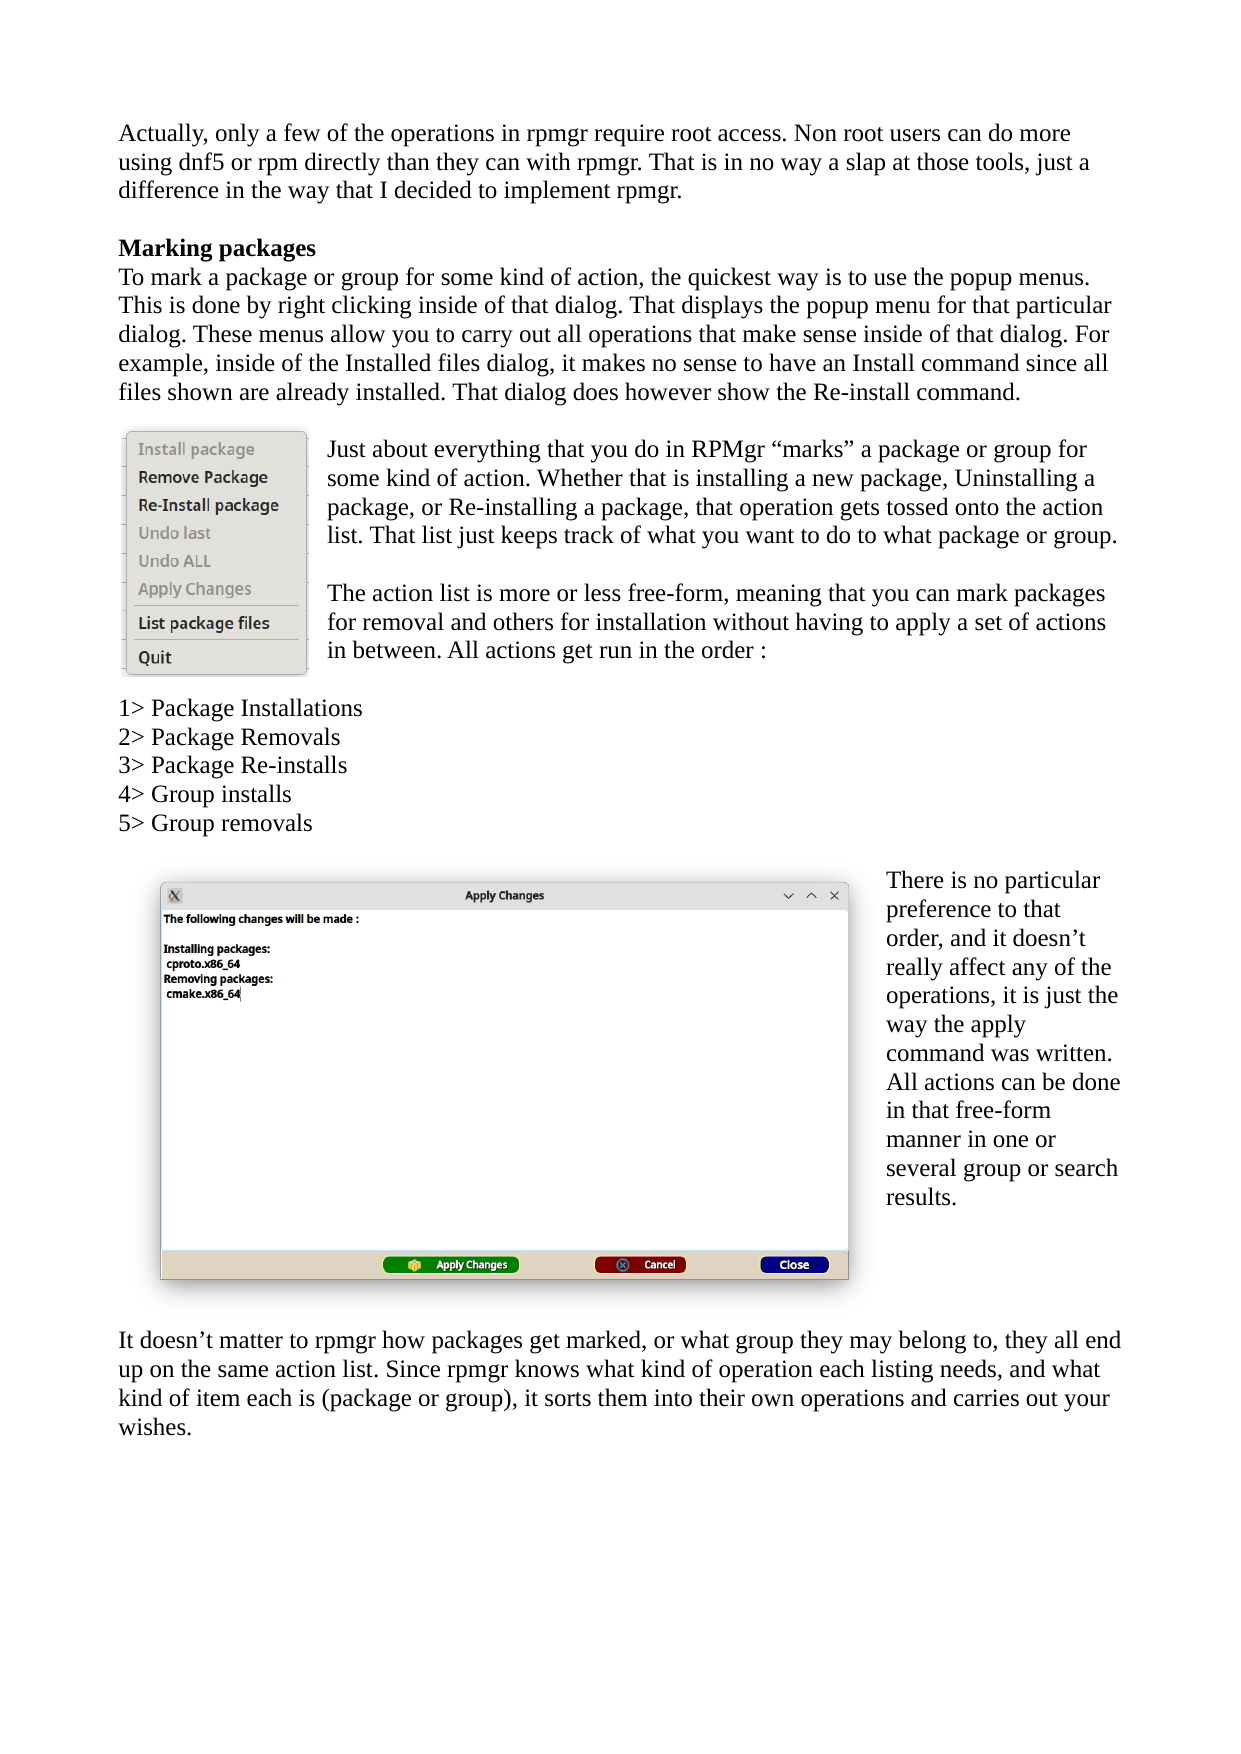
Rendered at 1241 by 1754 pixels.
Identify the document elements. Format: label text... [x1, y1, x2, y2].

text 3> Package Re-installs [118, 751, 1122, 779]
text To mark a package or group for some kind of action, the quickest way is to use the popup menus. This is done by right clicking inside of that dialog. That displays the popup menu for that particular dialog. These menus allow you to carry out all operations that make sense inside of that dialog. For example, inside of the Installed files dialog, it makes no sense to have an Install command since all files shown are already installed. That dialog does however show the Re-install command. [118, 262, 1122, 406]
text 4> Group installs [118, 779, 1122, 808]
picture [121, 426, 309, 677]
text It doesn’t matter to rpmgr how packages get marked, or what group they may belong to, they all end up on the same action list. Since rpmgr knows what kind of operation each listing needs, and what kind of item each is (package or group), it sorts them into their own operations and carries out your wishes. [118, 1326, 1122, 1441]
text Just about everything that you do in RPMgr “marks” a package or group for some kind of action. Whether that is installing a new package, Uninstalling a package, or Re-installing a package, that operation gets tossed onto the action list. That list just keeps track of what you want to do to what package or group. [309, 434, 1122, 549]
picture [123, 851, 886, 1324]
text 2> Package Removals [118, 722, 1122, 751]
text 5> Group removals [118, 808, 1122, 837]
text 1> Package Installations [118, 693, 1122, 722]
text Actually, only a few of the operations in rpmgr require root access. Non root users can do more using dnf5 or rpm directly than they can with rpmgr. That is in no way a slap at those tools, just a difference in the way that I decided to implement rpmgr. [118, 118, 1122, 204]
text The action list is more or less free-form, meaning that you can mark packages for removal and others for installation without having to apply a set of actions in between. All actions get run in the order : [309, 578, 1122, 664]
text Marking packages [118, 233, 1122, 262]
text There is no particular preference to that order, and it doesn’t really affect any of the operations, it is just the way the apply command was written. All actions can be done in that free-form manner in one or several group or search results. [886, 866, 1122, 1211]
